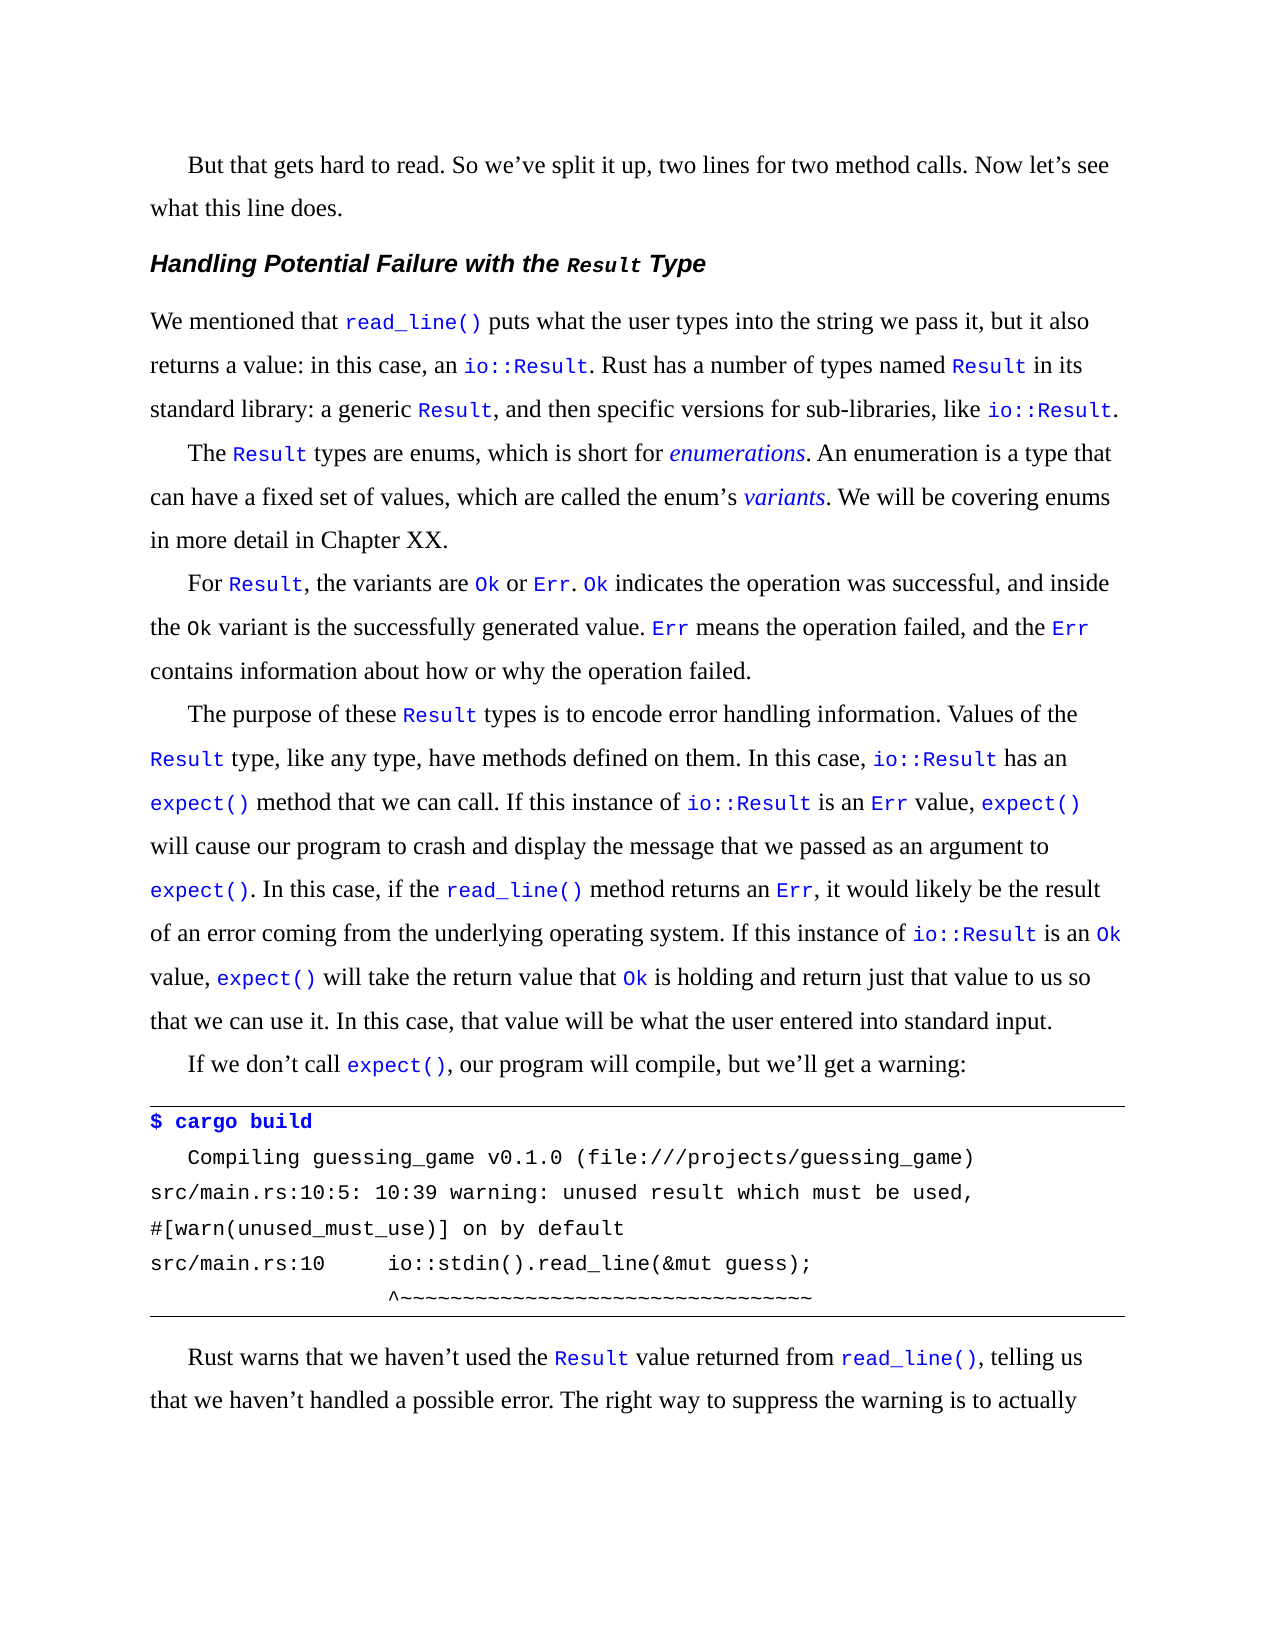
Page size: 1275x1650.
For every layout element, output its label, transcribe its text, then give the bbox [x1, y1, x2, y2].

text src/main.rs:10 io::stdin().read_line(&mut guess); [150, 1253, 1125, 1277]
text #[warn(unused_must_use)] on by default [150, 1218, 1125, 1241]
text We mentioned that read_line() puts what the user types into the string we pass it, but it also returns a value: in this case, an io::Result. Rust has a number of types named Result in its standard library: a generic Result, and then specific versions for sub-libraries, like io::Result. [150, 306, 1125, 423]
text Rust warns that we haven’t used the Result value returned from read_line(), telling us that we haven’t handled a possible error. The right way to suppress the warning is to actually [150, 1342, 1125, 1414]
text For Result, the variants are Ok or Err. Ok indicates the operation was successful, and inside the Ok variant is the successfully generated value. Err means the operation failed, and the Err contains information about how or why the operation failed. [150, 568, 1125, 685]
text The Result types are enums, which is short for enumerations. An enumeration is a type that can have a fixed set of values, which are called the enum’s variants. We will be covering enums in more detail in Chapter XX. [150, 438, 1125, 554]
text src/main.rs:10:5: 10:39 warning: unused result which must be used, [150, 1182, 1125, 1206]
text ^~~~~~~~~~~~~~~~~~~~~~~~~~~~~~~~~~ [150, 1288, 1125, 1316]
text Compiling guessing_game v0.1.0 (file:///projects/guessing_game) [150, 1147, 1125, 1170]
text $ cargo build [150, 1107, 1125, 1135]
text If we don’t call expect(), our program will compile, but we’ll get a warning: [150, 1049, 1125, 1079]
text The purpose of these Result types is to encode error handling information. Values of the Result type, like any type, have methods defined on them. In this case, io::Result has an expect() method that we can call. If this instance of io::Result is an Err value, expect() will cause our program to crash and display the message that we passed as an argument to expect(). In this case, if the read_line() method returns an Err, it would likely be the result of an error coming from the underlying operating system. If this instance of io::Result is an Ok value, expect() will take the return value that Ok is holding and return just that value to us so that we can use it. In this case, that value will be what the user entered into standard input. [150, 699, 1125, 1035]
text But that gets hard to read. So we’ve split it up, two lines for two method calls. Now let’s see what this line does. [150, 150, 1125, 222]
text Handling Potential Failure with the Result Type [150, 249, 1125, 278]
